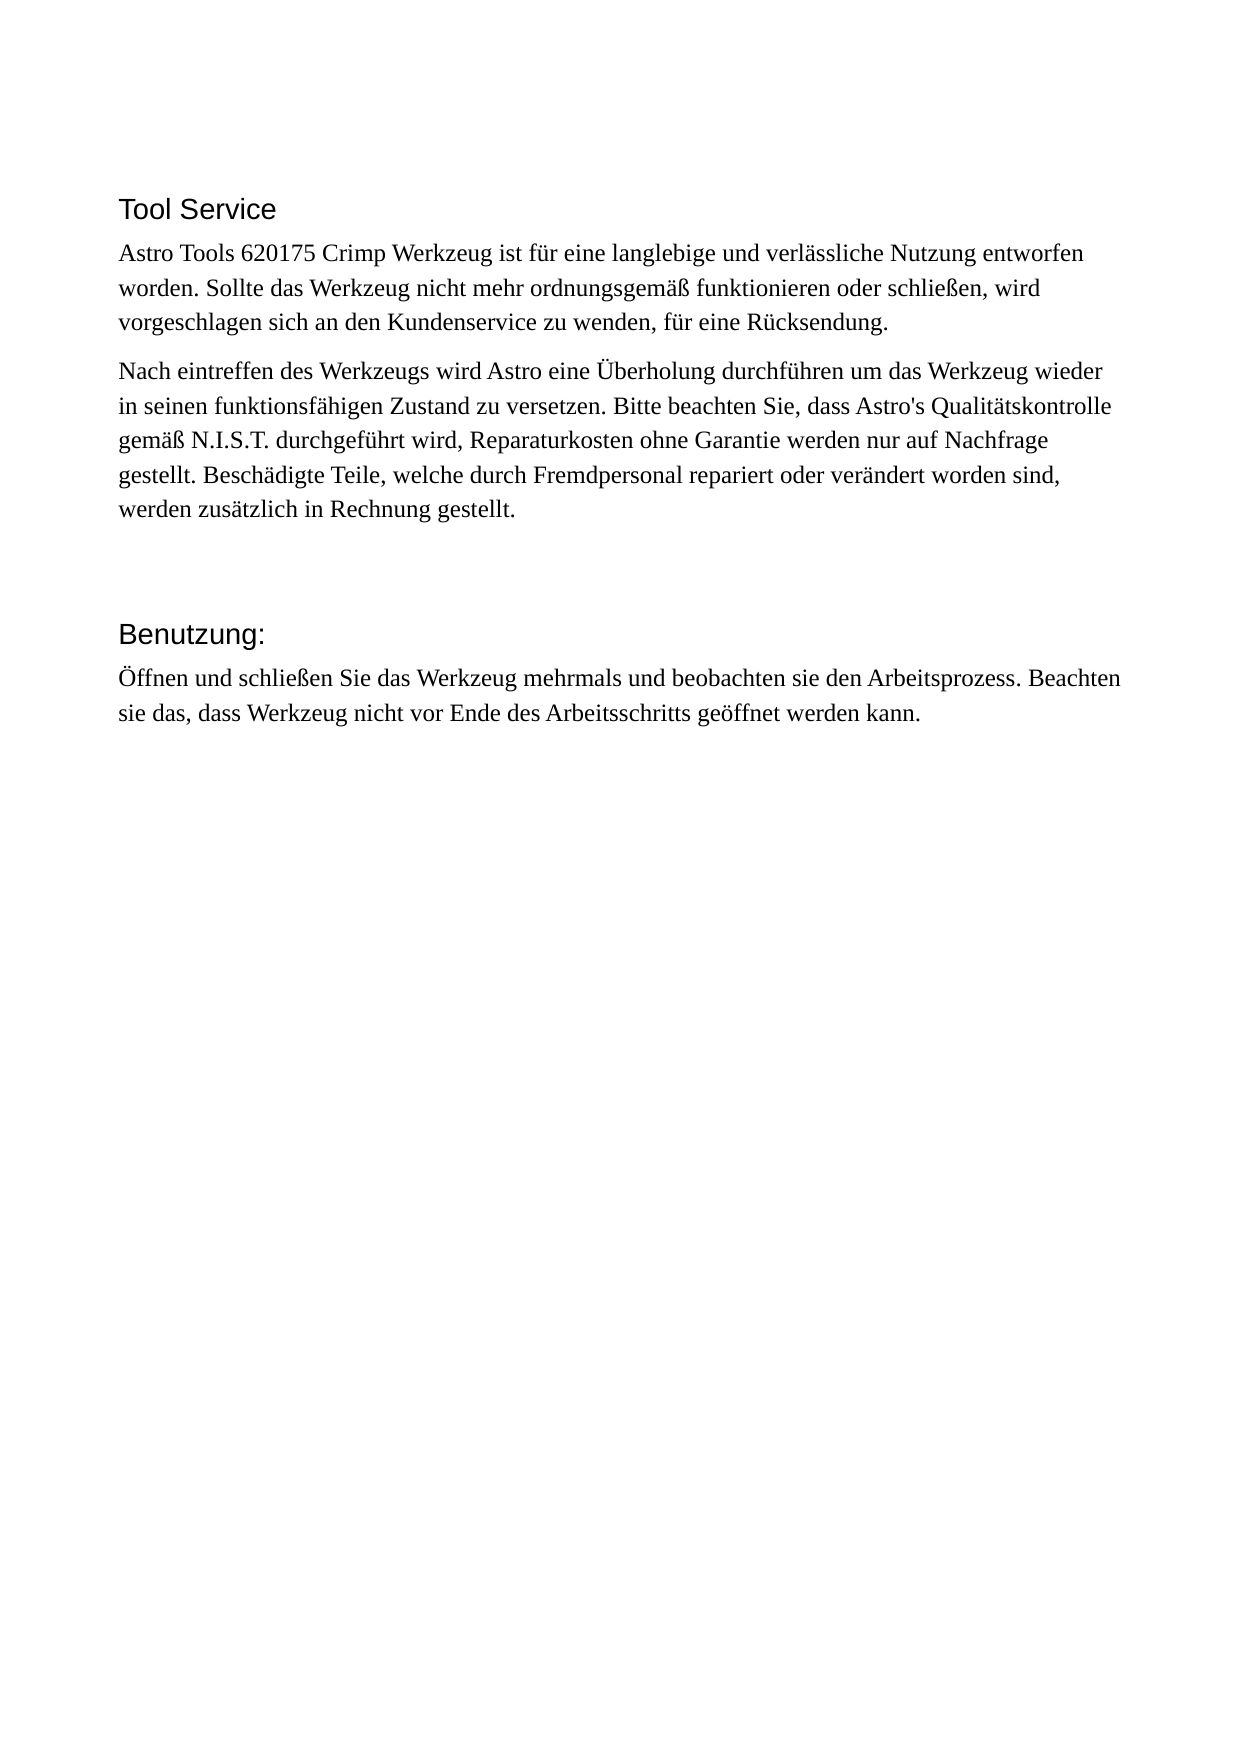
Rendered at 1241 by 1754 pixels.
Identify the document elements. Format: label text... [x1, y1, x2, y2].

text Öffnen und schließen Sie das Werkzeug mehrmals und beobachten sie den Arbeitsprozess. Beachten sie das, dass Werkzeug nicht vor Ende des Arbeitsschritts geöffnet werden kann. [118, 663, 1122, 727]
text Nach eintreffen des Werkzeugs wird Astro eine Überholung durchführen um das Werkzeug wieder in seinen funktionsfähigen Zustand zu versetzen. Bitte beachten Sie, dass Astro's Qualitätskontrolle gemäß N.I.S.T. durchgeführt wird, Reparaturkosten ohne Garantie werden nur auf Nachfrage gestellt. Beschädigte Teile, welche durch Fremdpersonal repariert oder verändert worden sind, werden zusätzlich in Rechnung gestellt. [118, 356, 1122, 523]
subtitle Benutzung: [118, 617, 1122, 651]
text Astro Tools 620175 Crimp Werkzeug ist für eine langlebige und verlässliche Nutzung entworfen worden. Sollte das Werkzeug nicht mehr ordnungsgemäß funktionieren oder schließen, wird vorgeschlagen sich an den Kundenservice zu wenden, für eine Rücksendung. [118, 238, 1122, 336]
subtitle Tool Service [118, 192, 1122, 226]
